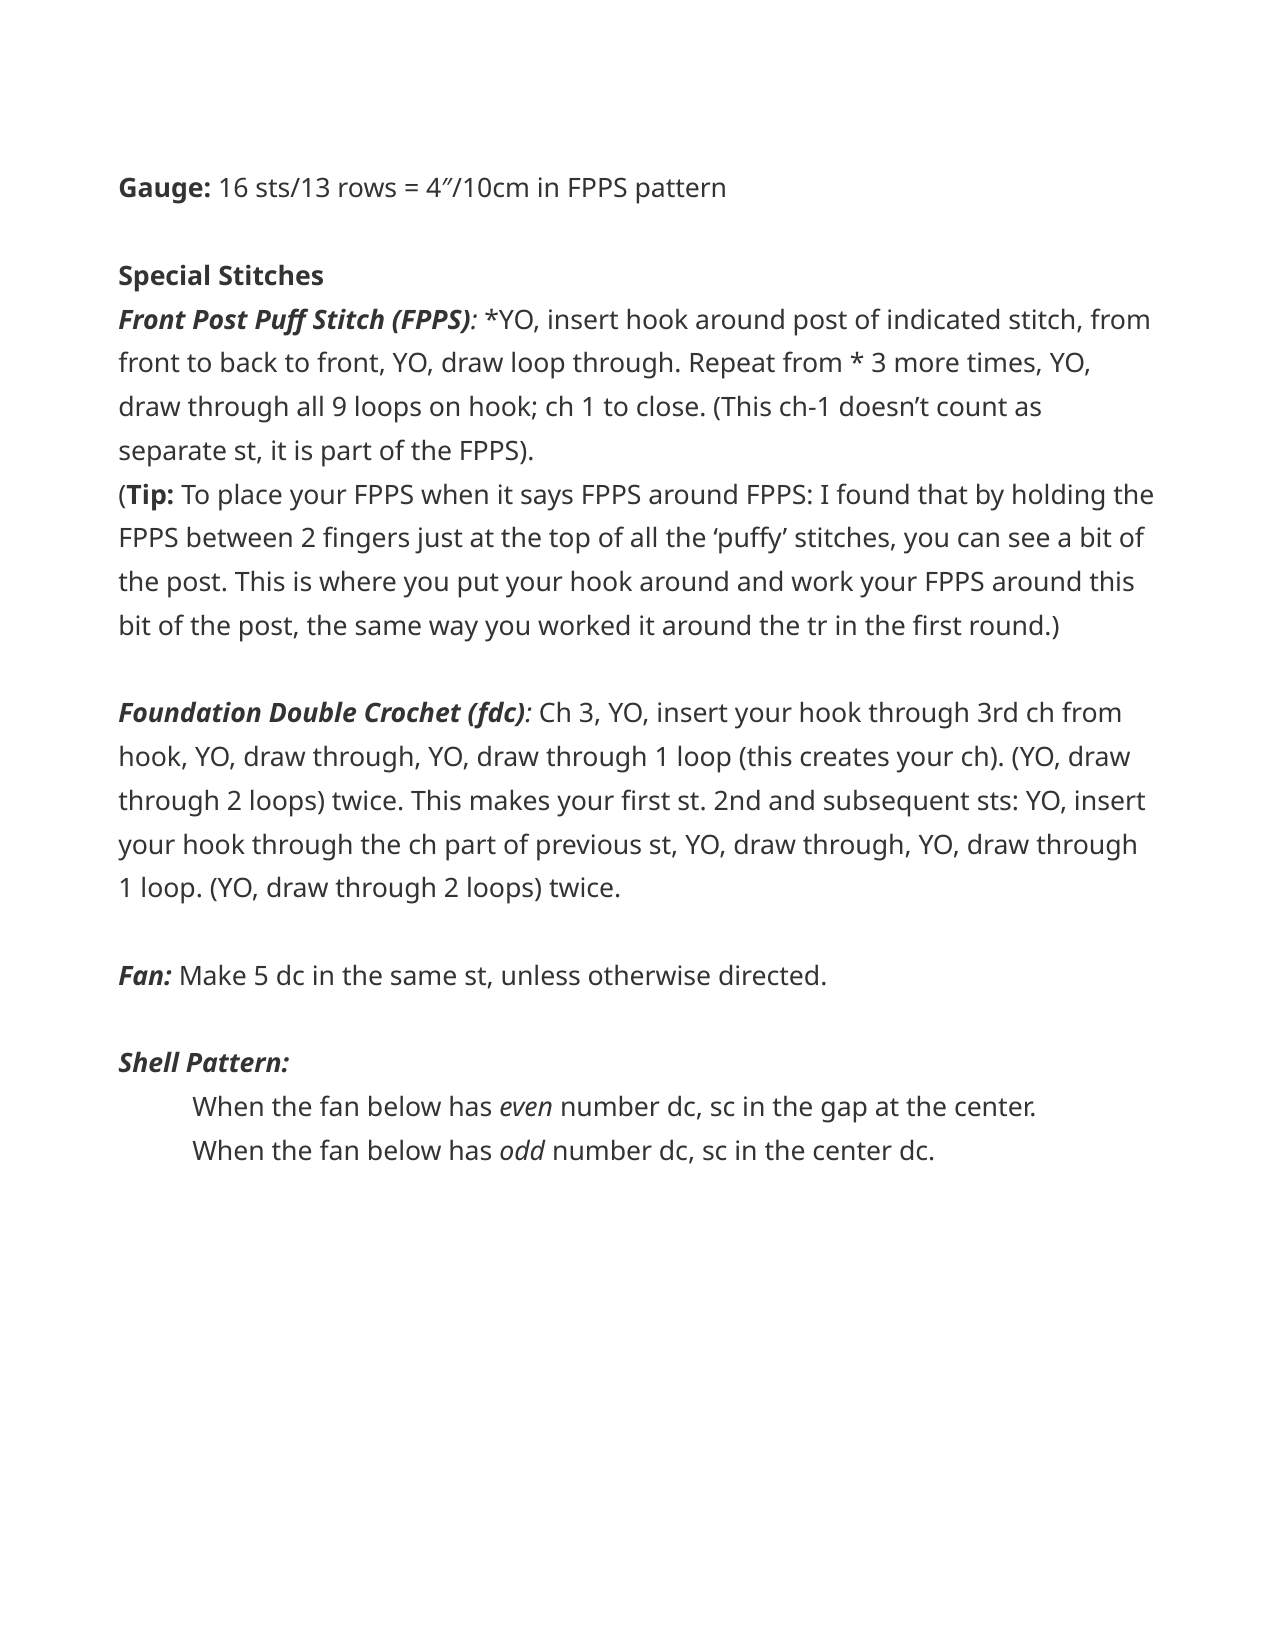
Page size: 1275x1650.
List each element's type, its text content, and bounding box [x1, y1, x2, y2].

text Shell Pattern: [118, 1037, 1157, 1081]
text Special Stitches [118, 249, 1157, 293]
text When the fan below has odd number dc, sc in the center dc. [118, 1124, 1157, 1168]
text Foundation Double Crochet (fdc): Ch 3, YO, insert your hook through 3rd ch from hook, YO, draw through, YO, draw through 1 loop (this creates your ch). (YO, draw through 2 loops) twice. This makes your first st. 2nd and subsequent sts: YO, insert your hook through the ch part of previous st, YO, draw through, YO, draw through 1 loop. (YO, draw through 2 loops) twice. [118, 687, 1157, 906]
text When the fan below has even number dc, sc in the gap at the center. [118, 1081, 1157, 1124]
text Fan: Make 5 dc in the same st, unless otherwise directed. [118, 949, 1157, 993]
text Front Post Puff Stitch (FPPS): *YO, insert hook around post of indicated stitch, from front to back to front, YO, draw loop through. Repeat from * 3 more times, YO, draw through all 9 loops on hook; ch 1 to close. (This ch-1 doesn’t count as separate st, it is part of the FPPS). [118, 293, 1157, 468]
text (Tip: To place your FPPS when it says FPPS around FPPS: I found that by holding the FPPS between 2 fingers just at the top of all the ‘puffy’ stitches, you can see a bit of the post. This is where you put your hook around and work your FPPS around this bit of the post, the same way you worked it around the tr in the first round.) [118, 468, 1157, 643]
text Gauge: 16 sts/13 rows = 4″/10cm in FPPS pattern [118, 162, 1157, 206]
